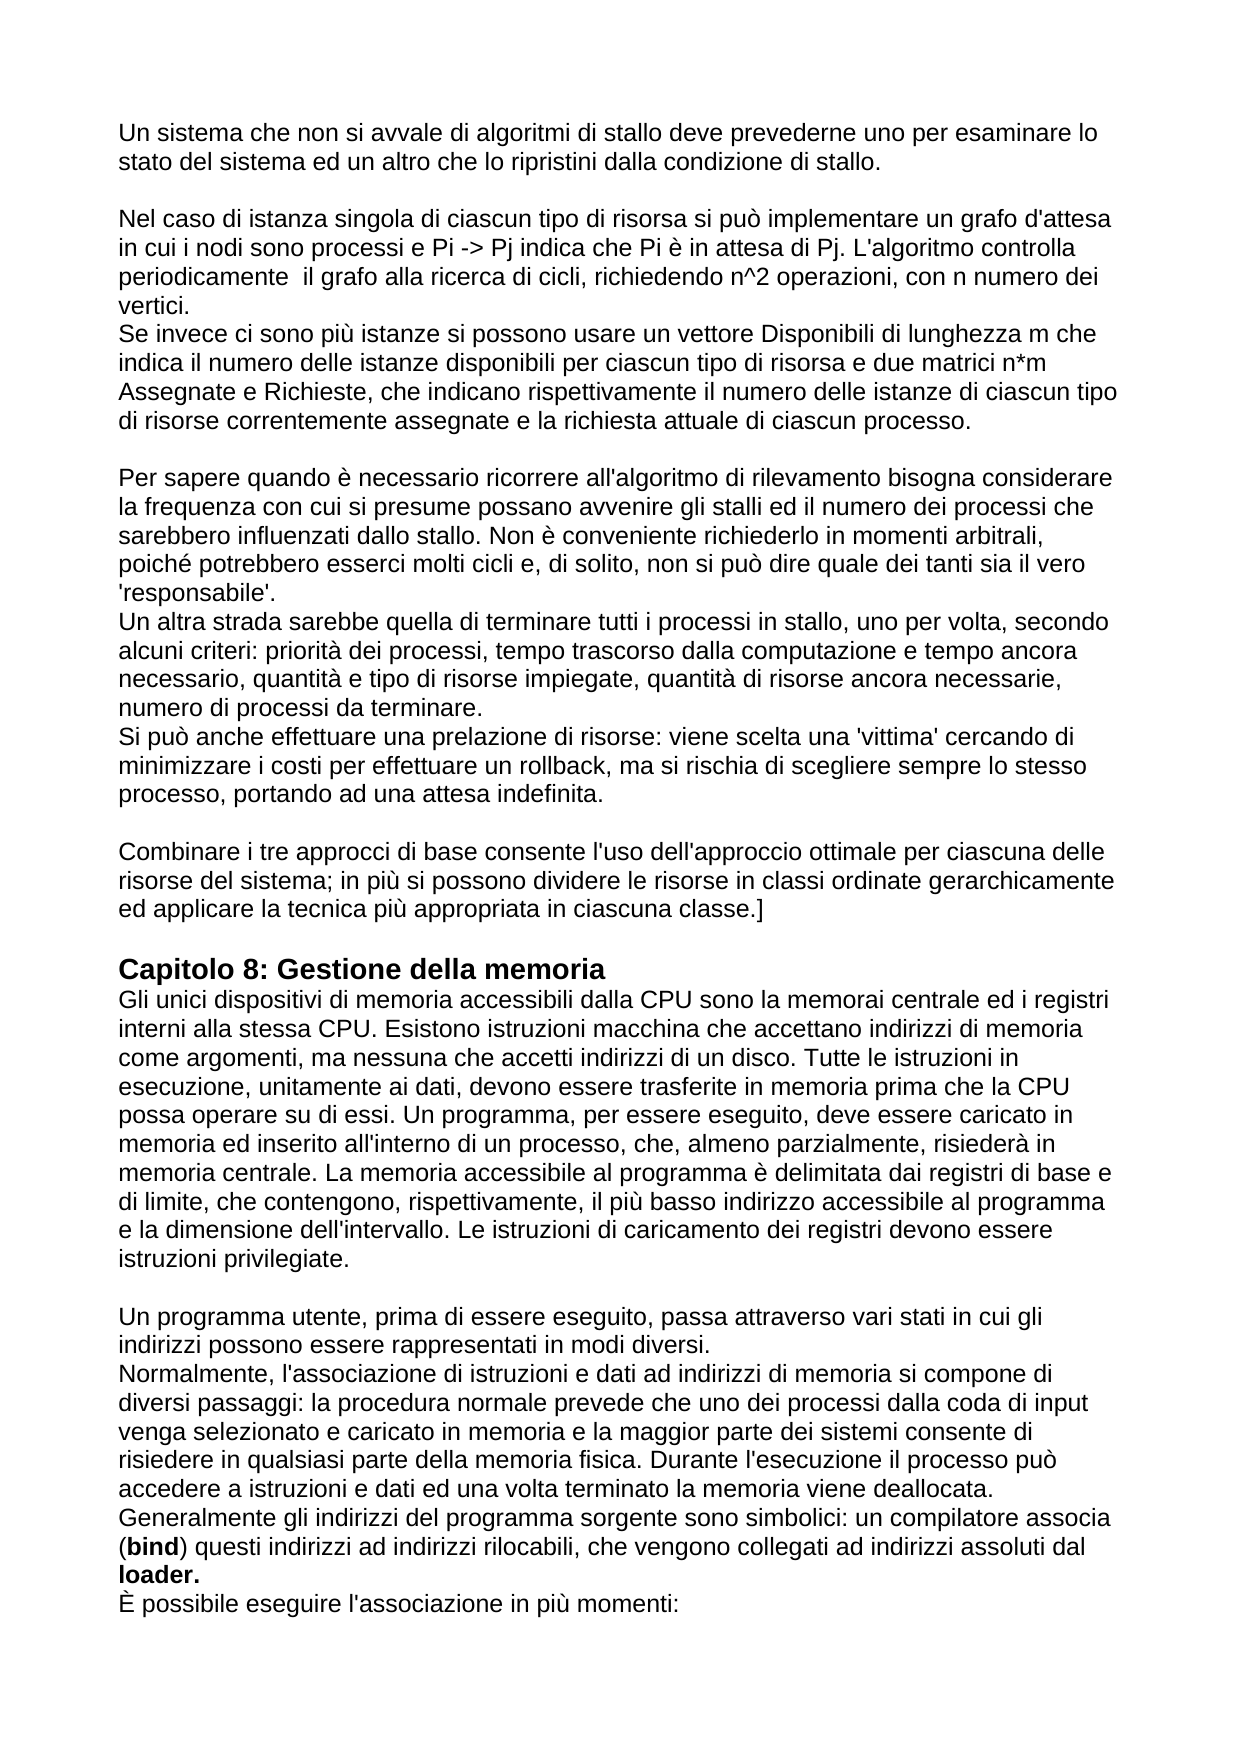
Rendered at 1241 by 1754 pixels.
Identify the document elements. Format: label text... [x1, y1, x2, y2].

text Capitolo 8: Gestione della memoria [118, 952, 1122, 985]
text Nel caso di istanza singola di ciascun tipo di risorsa si può implementare un grafo d'attesa in cui i nodi sono processi e Pi -> Pj indica che Pi è in attesa di Pj. L'algoritmo controlla periodicamente il grafo alla ricerca di cicli, richiedendo n^2 operazioni, con n numero dei vertici. [118, 204, 1122, 319]
text Gli unici dispositivi di memoria accessibili dalla CPU sono la memorai centrale ed i registri interni alla stessa CPU. Esistono istruzioni macchina che accettano indirizzi di memoria come argomenti, ma nessuna che accetti indirizzi di un disco. Tutte le istruzioni in esecuzione, unitamente ai dati, devono essere trasferite in memoria prima che la CPU possa operare su di essi. Un programma, per essere eseguito, deve essere caricato in memoria ed inserito all'interno di un processo, che, almeno parzialmente, risiederà in memoria centrale. La memoria accessibile al programma è delimitata dai registri di base e di limite, che contengono, rispettivamente, il più basso indirizzo accessibile al programma e la dimensione dell'intervallo. Le istruzioni di caricamento dei registri devono essere istruzioni privilegiate. [118, 985, 1122, 1273]
text Combinare i tre approcci di base consente l'uso dell'approccio ottimale per ciascuna delle risorse del sistema; in più si possono dividere le risorse in classi ordinate gerarchicamente ed applicare la tecnica più appropriata in ciascuna classe.] [118, 837, 1122, 923]
text Se invece ci sono più istanze si possono usare un vettore Disponibili di lunghezza m che indica il numero delle istanze disponibili per ciascun tipo di risorsa e due matrici n*m Assegnate e Richieste, che indicano rispettivamente il numero delle istanze di ciascun tipo di risorse correntemente assegnate e la richiesta attuale di ciascun processo. [118, 319, 1122, 434]
text Un sistema che non si avvale di algoritmi di stallo deve prevederne uno per esaminare lo stato del sistema ed un altro che lo ripristini dalla condizione di stallo. [118, 118, 1122, 176]
text Si può anche effettuare una prelazione di risorse: viene scelta una 'vittima' cercando di minimizzare i costi per effettuare un rollback, ma si rischia di scegliere sempre lo stesso processo, portando ad una attesa indefinita. [118, 722, 1122, 808]
text Un programma utente, prima di essere eseguito, passa attraverso vari stati in cui gli indirizzi possono essere rappresentati in modi diversi. [118, 1302, 1122, 1359]
text Normalmente, l'associazione di istruzioni e dati ad indirizzi di memoria si compone di diversi passaggi: la procedura normale prevede che uno dei processi dalla coda di input venga selezionato e caricato in memoria e la maggior parte dei sistemi consente di risiedere in qualsiasi parte della memoria fisica. Durante l'esecuzione il processo può accedere a istruzioni e dati ed una volta terminato la memoria viene deallocata. [118, 1359, 1122, 1503]
text È possibile eseguire l'associazione in più momenti: [118, 1589, 1122, 1618]
text Per sapere quando è necessario ricorrere all'algoritmo di rilevamento bisogna considerare la frequenza con cui si presume possano avvenire gli stalli ed il numero dei processi che sarebbero influenzati dallo stallo. Non è conveniente richiederlo in momenti arbitrali, poiché potrebbero esserci molti cicli e, di solito, non si può dire quale dei tanti sia il vero 'responsabile'. [118, 463, 1122, 607]
text Un altra strada sarebbe quella di terminare tutti i processi in stallo, uno per volta, secondo alcuni criteri: priorità dei processi, tempo trascorso dalla computazione e tempo ancora necessario, quantità e tipo di risorse impiegate, quantità di risorse ancora necessarie, numero di processi da terminare. [118, 607, 1122, 722]
text Generalmente gli indirizzi del programma sorgente sono simbolici: un compilatore associa (bind) questi indirizzi ad indirizzi rilocabili, che vengono collegati ad indirizzi assoluti dal loader. [118, 1503, 1122, 1589]
